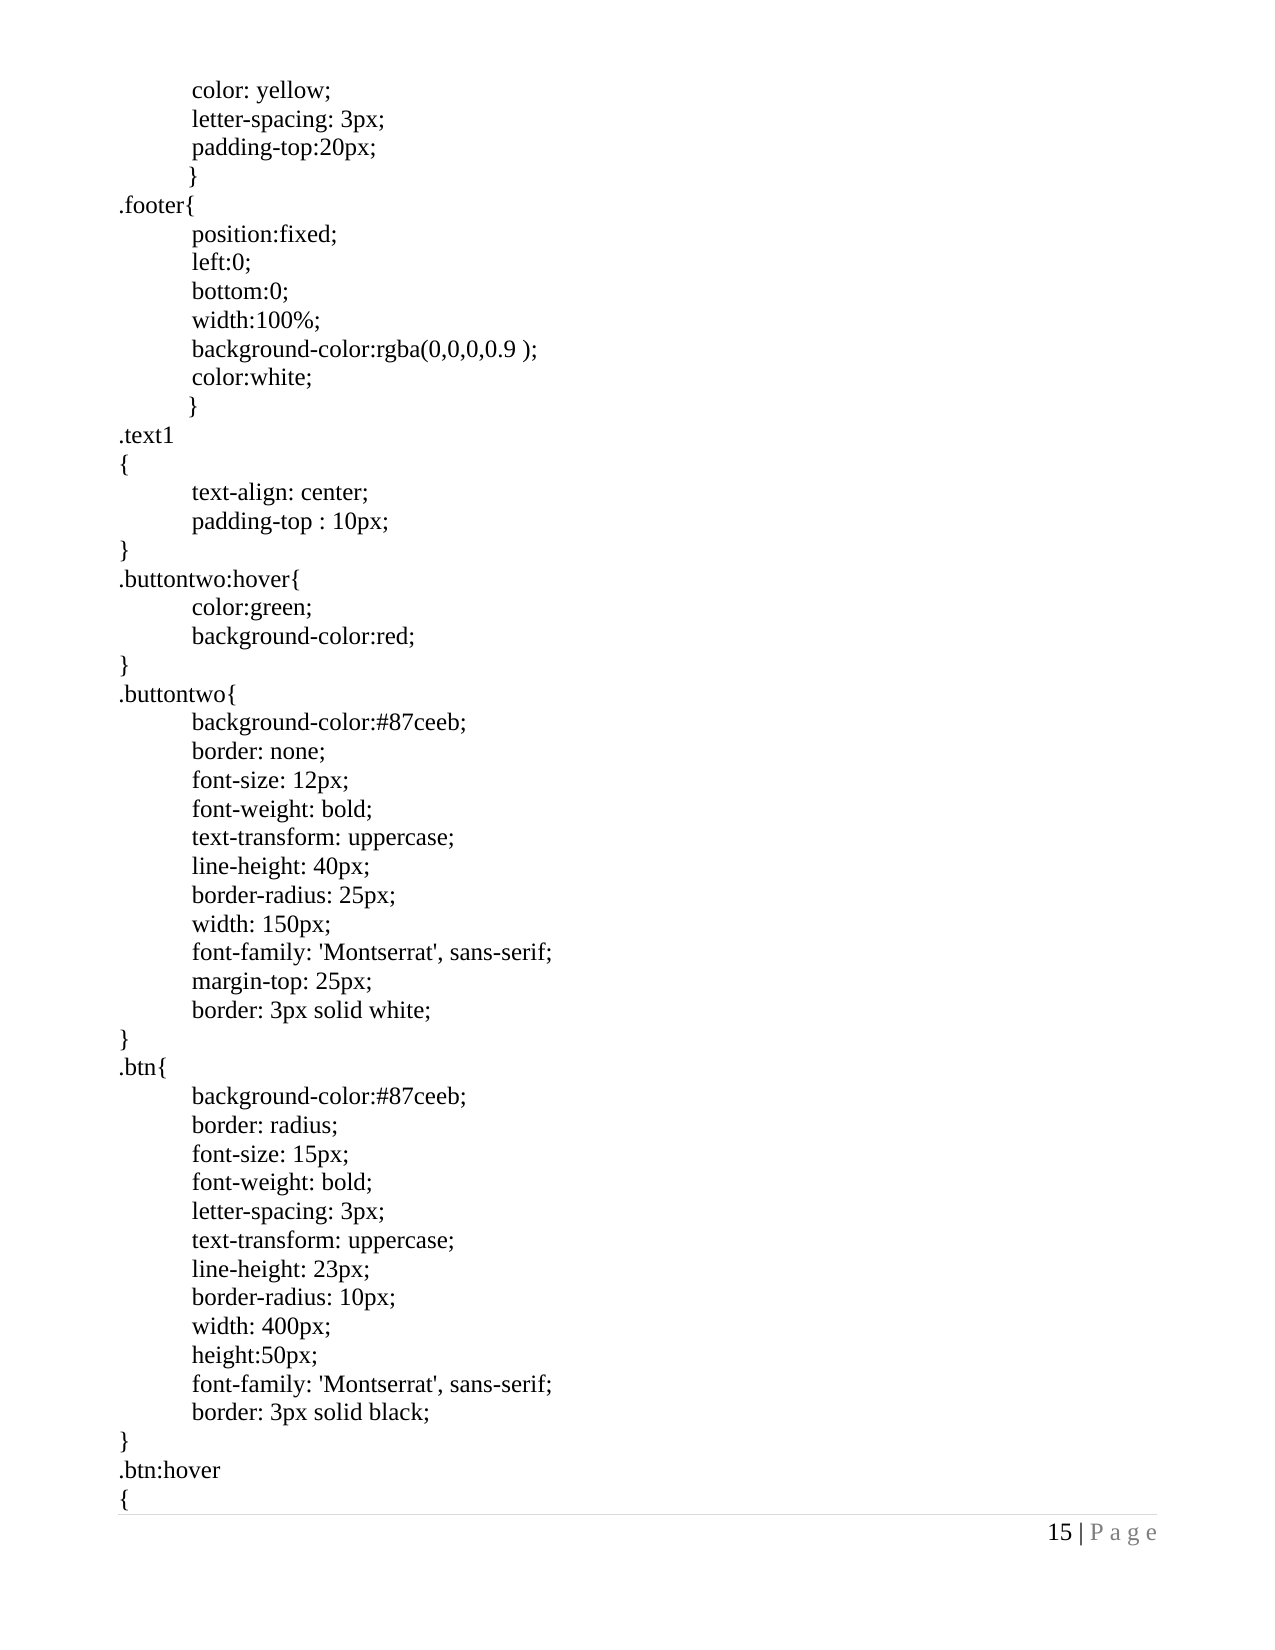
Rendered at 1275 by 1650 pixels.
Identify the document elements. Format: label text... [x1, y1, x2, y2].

text letter-spacing: 3px; [118, 1196, 1157, 1225]
text text-transform: uppercase; [118, 822, 1157, 851]
text letter-spacing: 3px; [118, 104, 1157, 132]
text border: radius; [118, 1110, 1157, 1139]
text border-radius: 10px; [118, 1282, 1157, 1311]
text } [118, 161, 1157, 190]
text text-align: center; [118, 477, 1157, 506]
text padding-top:20px; [118, 132, 1157, 161]
text margin-top: 25px; [118, 966, 1157, 995]
text left:0; [118, 247, 1157, 276]
text font-weight: bold; [118, 794, 1157, 822]
text background-color:#87ceeb; [118, 1081, 1157, 1110]
text width: 400px; [118, 1311, 1157, 1340]
text color: yellow; [118, 75, 1157, 104]
text } [118, 1426, 1157, 1455]
text line-height: 40px; [118, 851, 1157, 880]
text } [118, 391, 1157, 420]
text font-weight: bold; [118, 1167, 1157, 1196]
text } [118, 535, 1157, 564]
text .footer{ [118, 190, 1157, 219]
text } [118, 650, 1157, 679]
text bottom:0; [118, 276, 1157, 305]
text { [118, 1484, 1157, 1512]
text font-family: 'Montserrat', sans-serif; [118, 1369, 1157, 1397]
text border-radius: 25px; [118, 880, 1157, 909]
text line-height: 23px; [118, 1254, 1157, 1282]
text border: 3px solid white; [118, 995, 1157, 1024]
text background-color:red; [118, 621, 1157, 650]
text background-color:rgba(0,0,0,0.9 ); [118, 334, 1157, 362]
text padding-top : 10px; [118, 506, 1157, 535]
text } [118, 1024, 1157, 1052]
text .text1 [118, 420, 1157, 449]
text border: none; [118, 736, 1157, 765]
text .buttontwo{ [118, 679, 1157, 707]
text { [118, 449, 1157, 477]
text width:100%; [118, 305, 1157, 334]
text border: 3px solid black; [118, 1397, 1157, 1426]
text font-size: 15px; [118, 1139, 1157, 1167]
text position:fixed; [118, 219, 1157, 247]
text text-transform: uppercase; [118, 1225, 1157, 1254]
text .btn:hover [118, 1455, 1157, 1484]
text background-color:#87ceeb; [118, 707, 1157, 736]
text width: 150px; [118, 909, 1157, 937]
text font-family: 'Montserrat', sans-serif; [118, 937, 1157, 966]
text .btn{ [118, 1052, 1157, 1081]
text color:white; [118, 362, 1157, 391]
text font-size: 12px; [118, 765, 1157, 794]
text .buttontwo:hover{ [118, 564, 1157, 592]
text height:50px; [118, 1340, 1157, 1369]
text color:green; [118, 592, 1157, 621]
